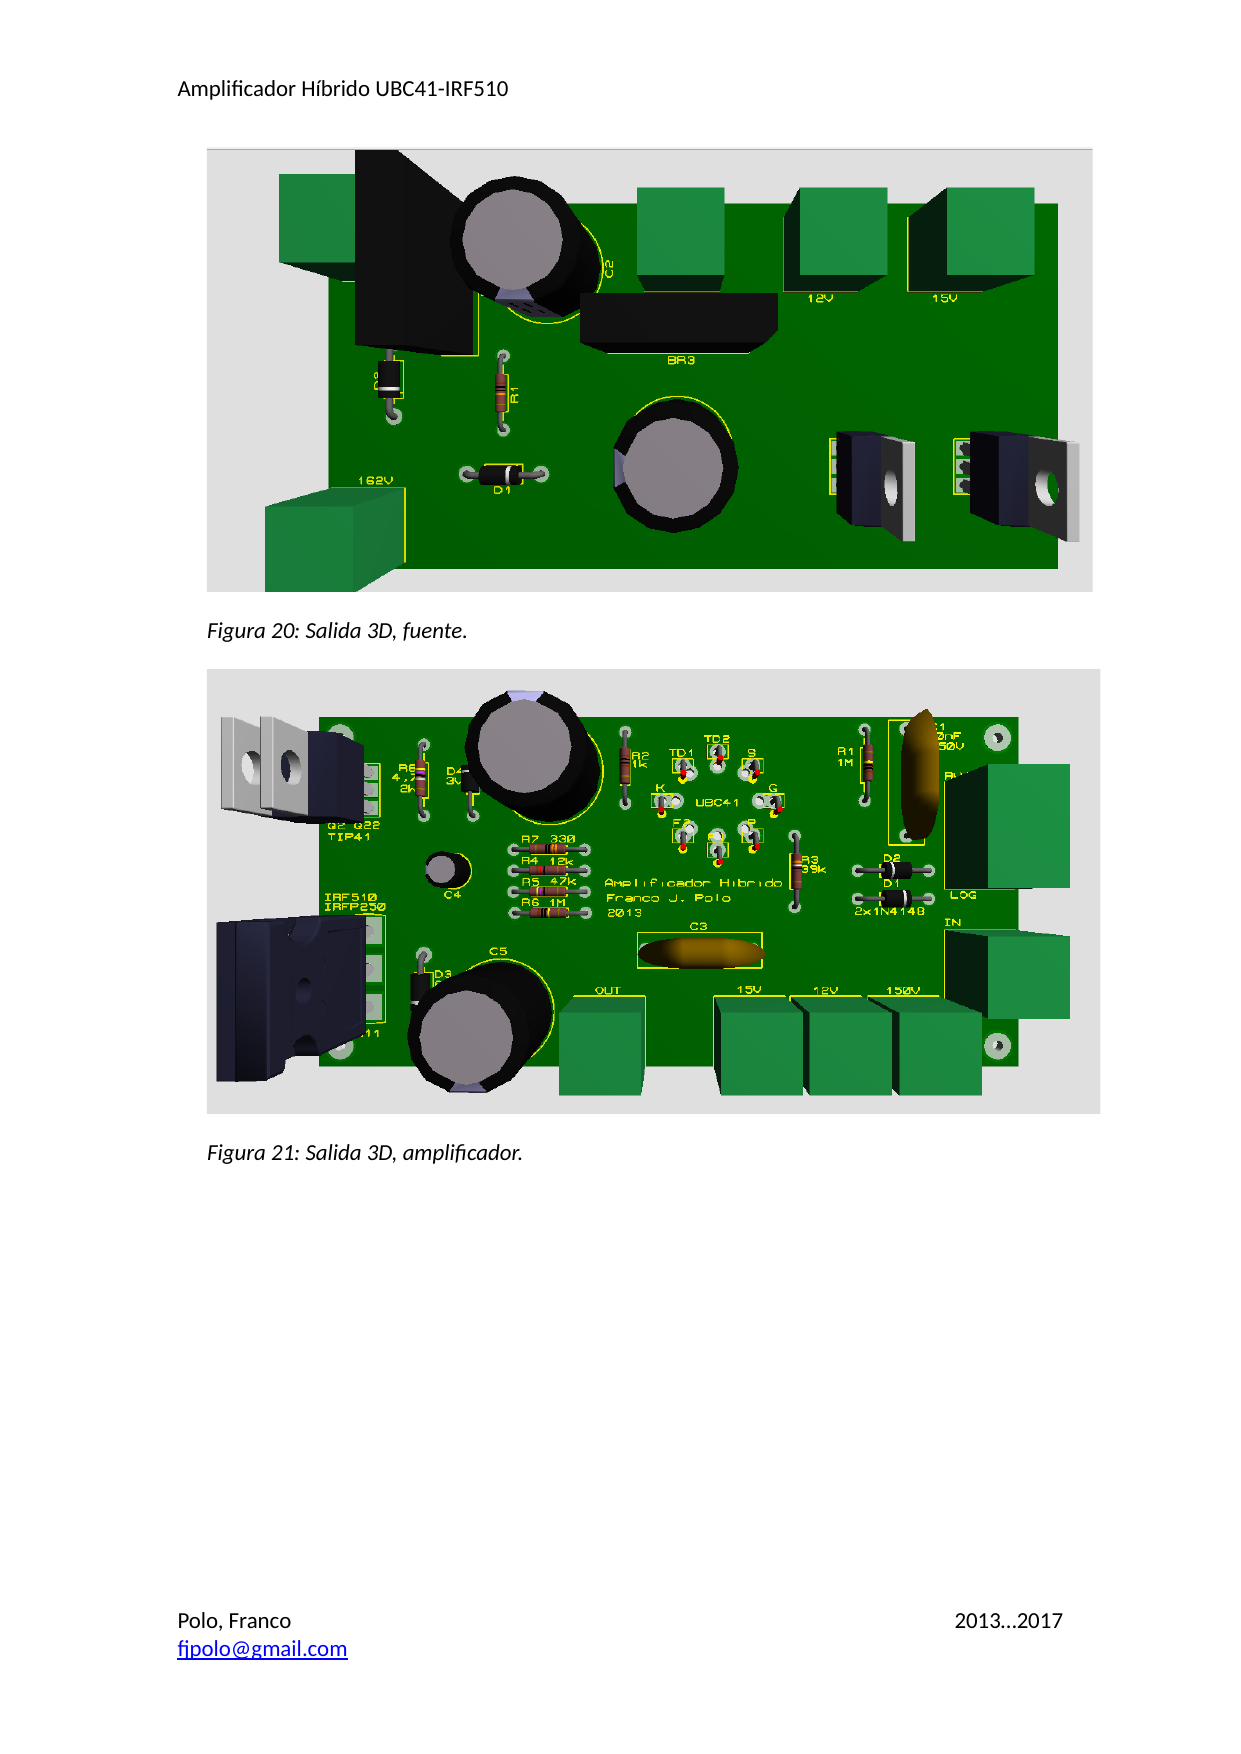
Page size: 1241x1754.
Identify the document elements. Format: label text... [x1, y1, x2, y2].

text Figura 20: Salida 3D, fuente. [177, 616, 1063, 644]
text Figura 21: Salida 3D, amplificador. [177, 1138, 1063, 1166]
